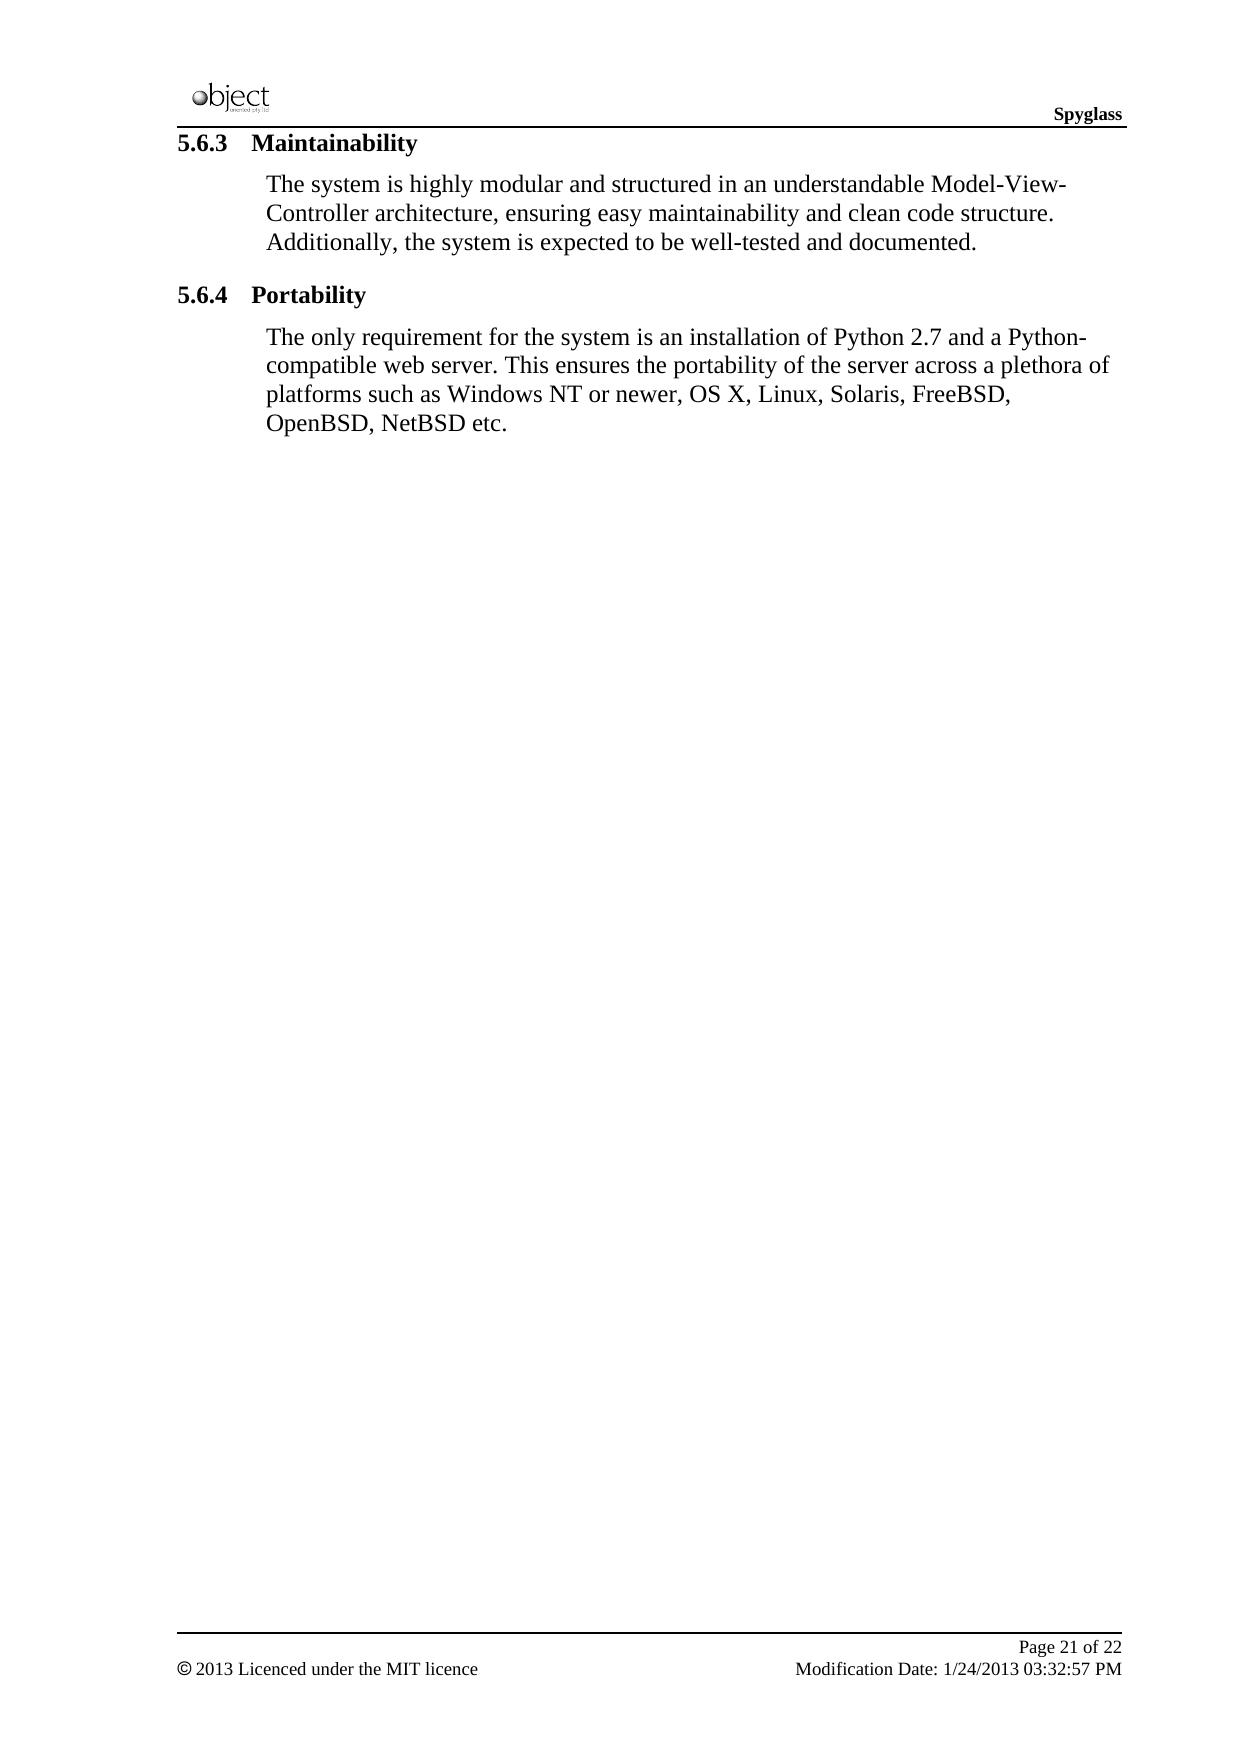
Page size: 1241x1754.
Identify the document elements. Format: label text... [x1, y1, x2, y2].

text The only requirement for the system is an installation of Python 2.7 and a Python-compatible web server. This ensures the portability of the server across a plethora of platforms such as Windows NT or newer, OS X, Linux, Solaris, FreeBSD, OpenBSD, NetBSD etc. [266, 322, 1122, 437]
subtitle Maintainability [177, 128, 1122, 157]
subtitle Portability [177, 280, 1122, 309]
text The system is highly modular and structured in an understandable Model-View-Controller architecture, ensuring easy maintainability and clean code structure. Additionally, the system is expected to be well-tested and documented. [266, 169, 1122, 255]
